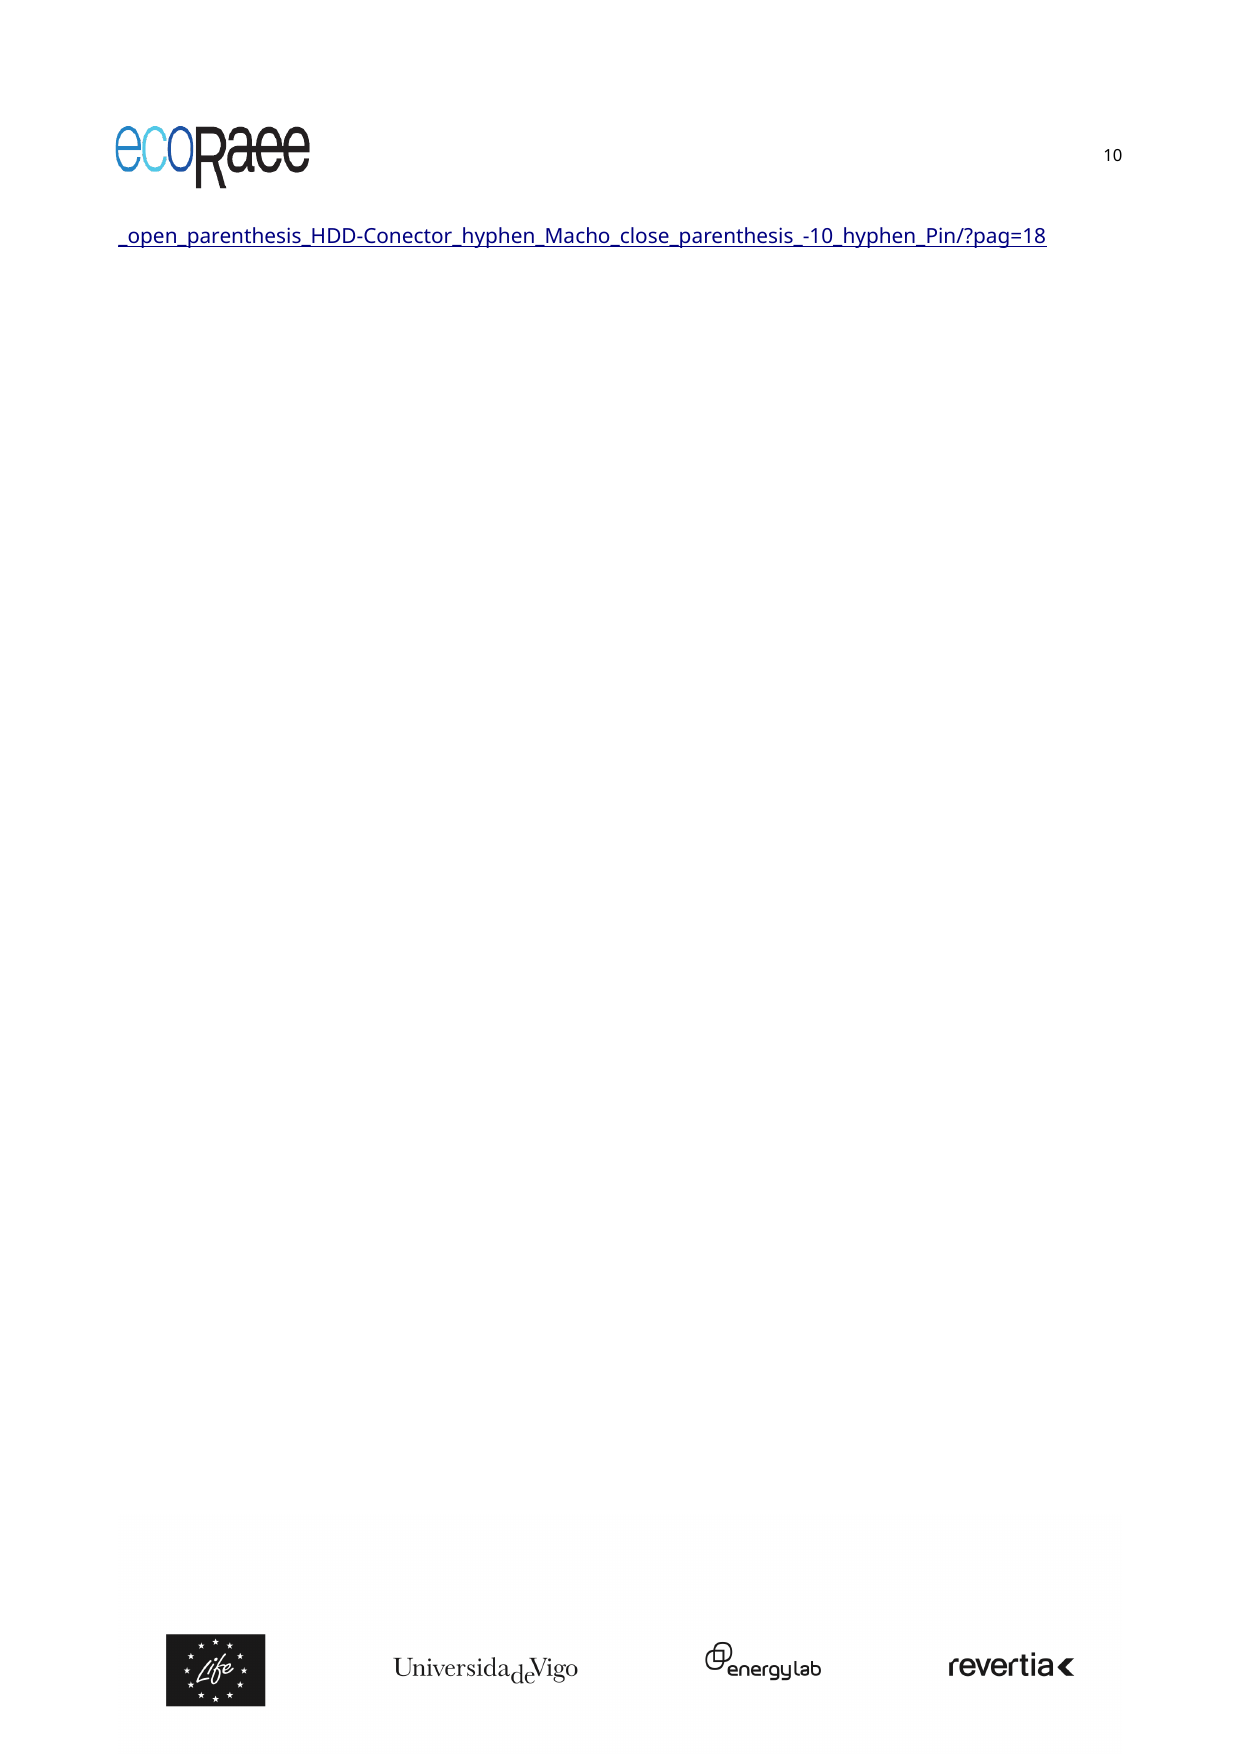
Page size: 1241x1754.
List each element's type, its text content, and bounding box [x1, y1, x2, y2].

picture [114, 124, 311, 190]
picture [118, 1514, 1123, 1754]
text _open_parenthesis_HDD-Conector_hyphen_Macho_close_parenthesis_-10_hyphen_Pin/?pag=18 [118, 221, 1122, 250]
